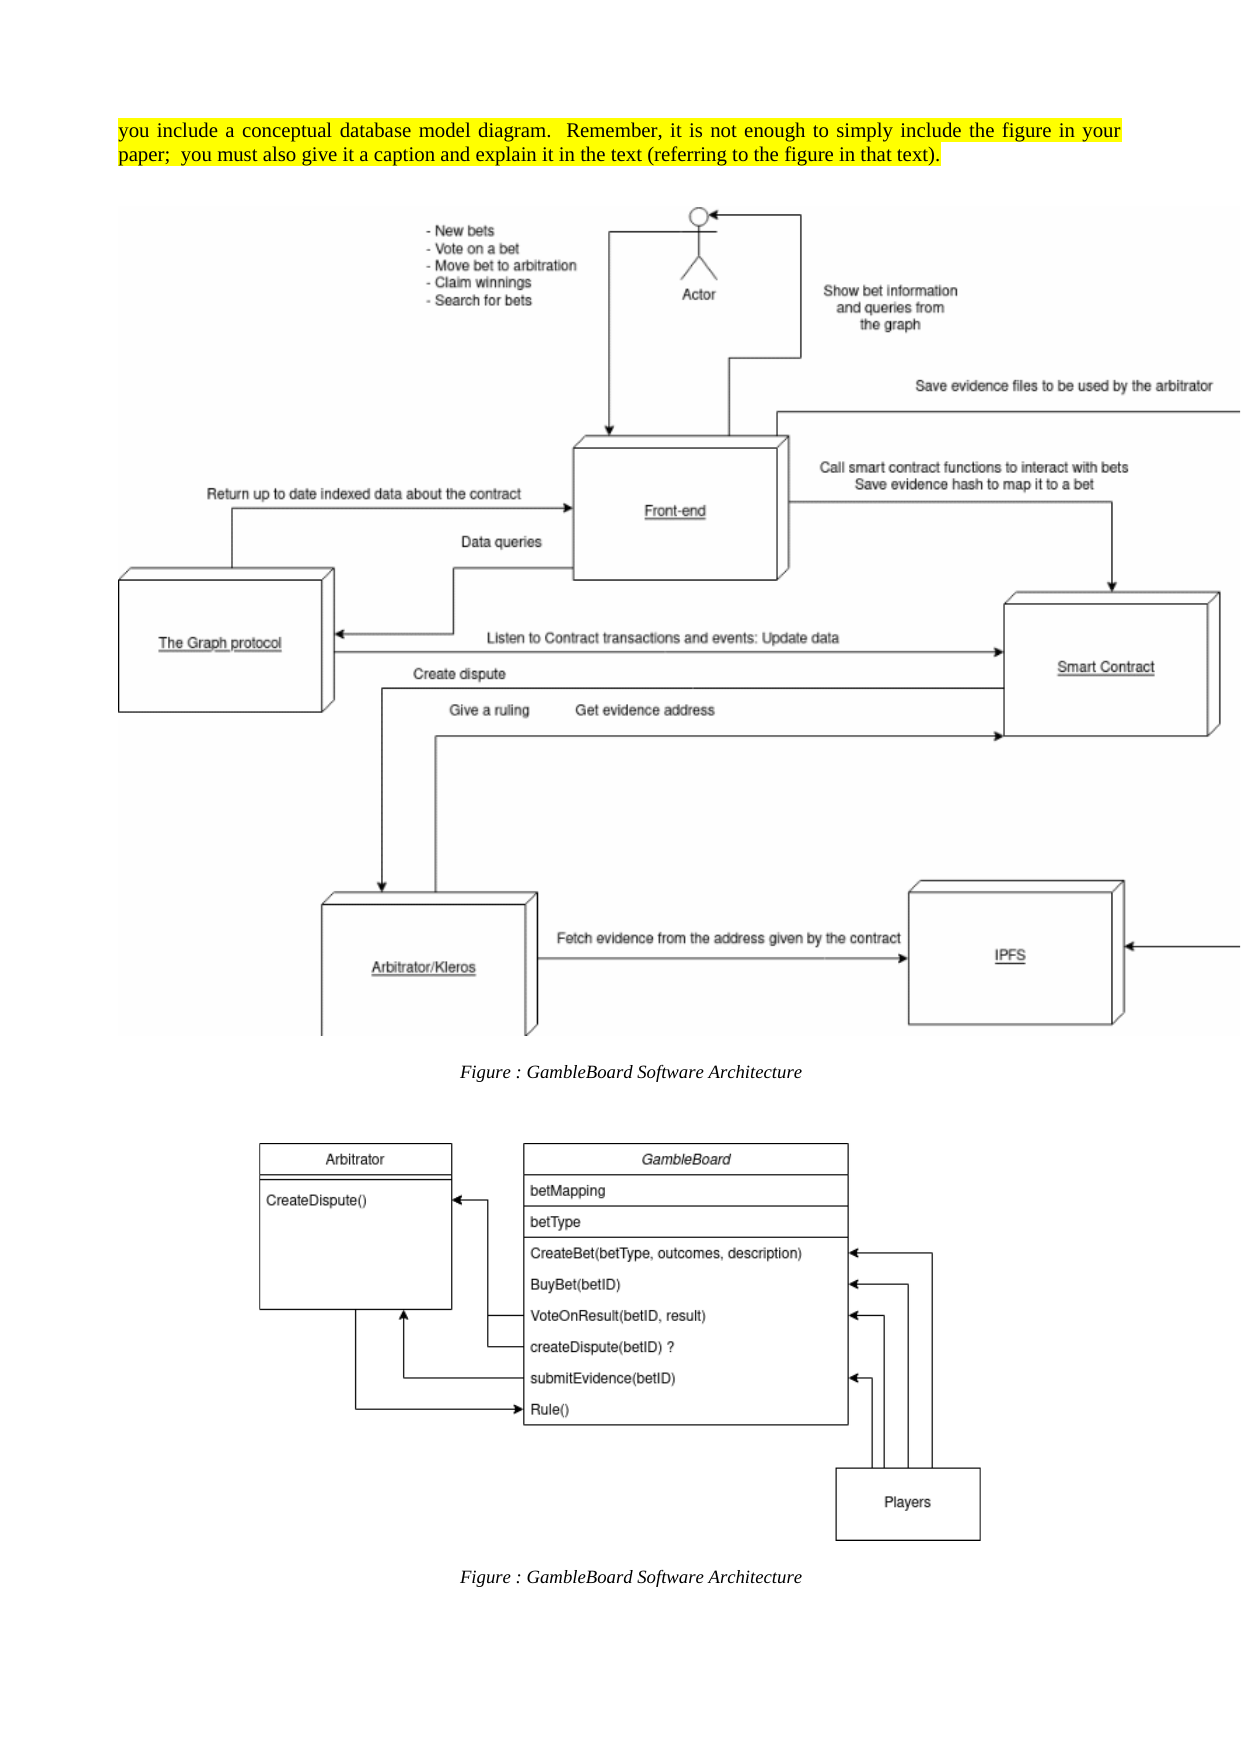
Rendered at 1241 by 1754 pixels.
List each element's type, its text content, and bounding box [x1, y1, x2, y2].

text Figure : GambleBoard Software Architecture [118, 1566, 1122, 1587]
text Figure : GambleBoard Software Architecture [118, 1061, 1122, 1082]
text you include a conceptual database model diagram. Remember, it is not enough to simply include the figure in your paper; you must also give it a caption and explain it in the text (referring to the figure in that text). [118, 118, 1122, 166]
